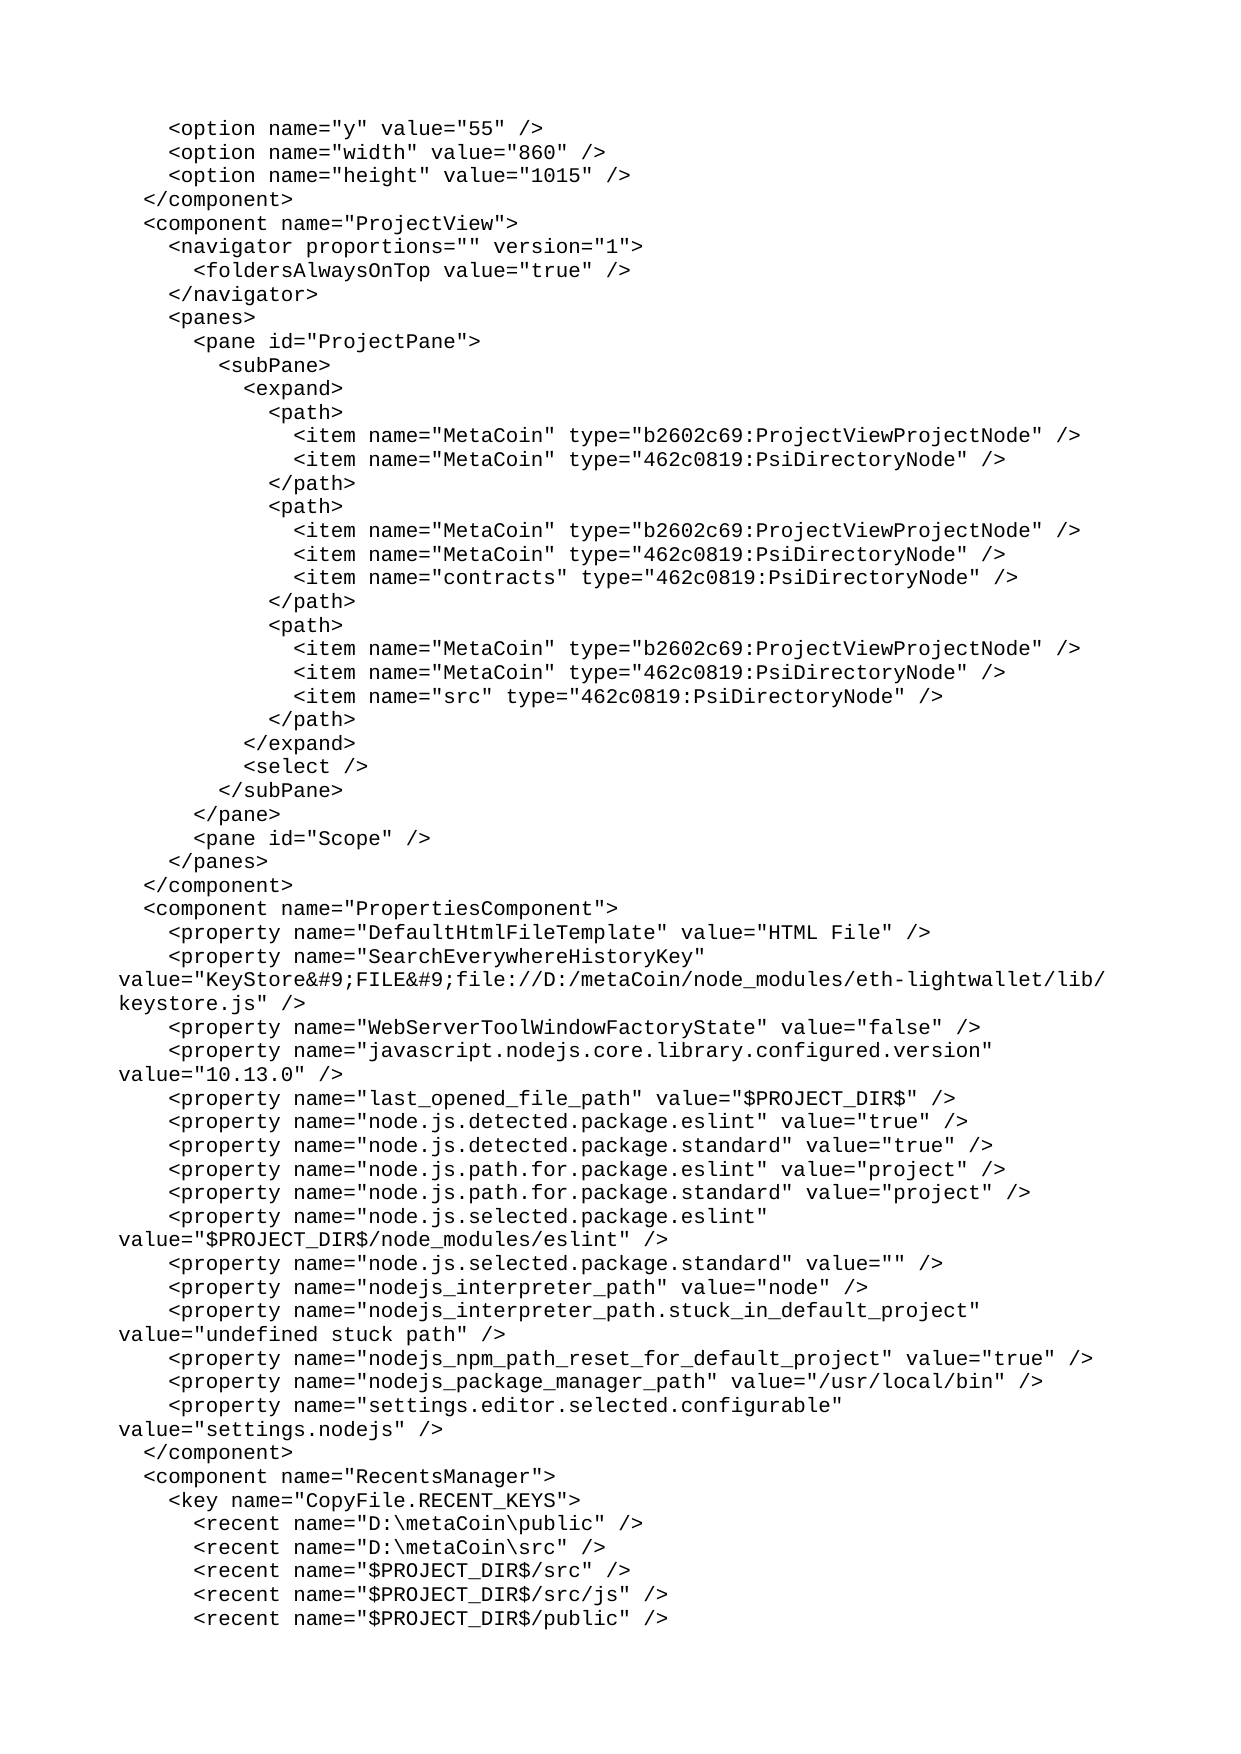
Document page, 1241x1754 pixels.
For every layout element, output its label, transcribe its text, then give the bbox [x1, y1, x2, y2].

text <property name="node.js.selected.package.eslint" value="$PROJECT_DIR$/node_modules/eslint" /> [118, 1206, 1122, 1253]
text <recent name="D:\metaCoin\src" /> [118, 1537, 1122, 1561]
text <item name="contracts" type="462c0819:PsiDirectoryNode" /> [118, 567, 1122, 591]
text <select /> [118, 757, 1122, 780]
text <subPane> [118, 354, 1122, 378]
text <property name="WebServerToolWindowFactoryState" value="false" /> [118, 1017, 1122, 1040]
text <property name="javascript.nodejs.core.library.configured.version" value="10.13.0" /> [118, 1040, 1122, 1088]
text <panes> [118, 307, 1122, 331]
text </component> [118, 875, 1122, 898]
text <foldersAlwaysOnTop value="true" /> [118, 260, 1122, 284]
text </expand> [118, 733, 1122, 757]
text <recent name="$PROJECT_DIR$/src/js" /> [118, 1584, 1122, 1608]
text <pane id="Scope" /> [118, 827, 1122, 851]
text <pane id="ProjectPane"> [118, 331, 1122, 354]
text </pane> [118, 804, 1122, 827]
text </navigator> [118, 284, 1122, 307]
text <option name="width" value="860" /> [118, 142, 1122, 165]
text <key name="CopyFile.RECENT_KEYS"> [118, 1489, 1122, 1513]
text <recent name="$PROJECT_DIR$/src" /> [118, 1561, 1122, 1584]
text <property name="last_opened_file_path" value="$PROJECT_DIR$" /> [118, 1088, 1122, 1111]
text <property name="node.js.detected.package.eslint" value="true" /> [118, 1111, 1122, 1135]
text <property name="node.js.path.for.package.standard" value="project" /> [118, 1182, 1122, 1206]
text <item name="MetaCoin" type="b2602c69:ProjectViewProjectNode" /> [118, 426, 1122, 449]
text <property name="node.js.path.for.package.eslint" value="project" /> [118, 1158, 1122, 1182]
text <property name="settings.editor.selected.configurable" value="settings.nodejs" /> [118, 1395, 1122, 1442]
text <recent name="$PROJECT_DIR$/public" /> [118, 1608, 1122, 1631]
text </path> [118, 473, 1122, 496]
text <item name="MetaCoin" type="b2602c69:ProjectViewProjectNode" /> [118, 638, 1122, 662]
text <navigator proportions="" version="1"> [118, 236, 1122, 260]
text <recent name="D:\metaCoin\public" /> [118, 1513, 1122, 1537]
text <component name="RecentsManager"> [118, 1466, 1122, 1489]
text <path> [118, 496, 1122, 520]
text <item name="MetaCoin" type="462c0819:PsiDirectoryNode" /> [118, 449, 1122, 473]
text <property name="nodejs_interpreter_path" value="node" /> [118, 1277, 1122, 1300]
text <item name="MetaCoin" type="462c0819:PsiDirectoryNode" /> [118, 544, 1122, 567]
text <property name="nodejs_package_manager_path" value="/usr/local/bin" /> [118, 1371, 1122, 1395]
text <property name="node.js.detected.package.standard" value="true" /> [118, 1135, 1122, 1158]
text <path> [118, 402, 1122, 426]
text <component name="PropertiesComponent"> [118, 898, 1122, 922]
text <option name="height" value="1015" /> [118, 165, 1122, 189]
text <component name="ProjectView"> [118, 213, 1122, 236]
text <property name="nodejs_npm_path_reset_for_default_project" value="true" /> [118, 1348, 1122, 1371]
text <property name="DefaultHtmlFileTemplate" value="HTML File" /> [118, 922, 1122, 946]
text <option name="y" value="55" /> [118, 118, 1122, 142]
text </path> [118, 591, 1122, 615]
text </component> [118, 1442, 1122, 1466]
text <item name="src" type="462c0819:PsiDirectoryNode" /> [118, 686, 1122, 709]
text <item name="MetaCoin" type="b2602c69:ProjectViewProjectNode" /> [118, 520, 1122, 544]
text <item name="MetaCoin" type="462c0819:PsiDirectoryNode" /> [118, 662, 1122, 686]
text </component> [118, 189, 1122, 213]
text <expand> [118, 378, 1122, 402]
text </path> [118, 709, 1122, 733]
text <property name="SearchEverywhereHistoryKey" value="KeyStore&#9;FILE&#9;file://D:/metaCoin/node_modules/eth-lightwallet/lib/keystore.js" /> [118, 946, 1122, 1017]
text <path> [118, 615, 1122, 638]
text </subPane> [118, 780, 1122, 804]
text <property name="node.js.selected.package.standard" value="" /> [118, 1253, 1122, 1277]
text </panes> [118, 851, 1122, 875]
text <property name="nodejs_interpreter_path.stuck_in_default_project" value="undefined stuck path" /> [118, 1300, 1122, 1348]
